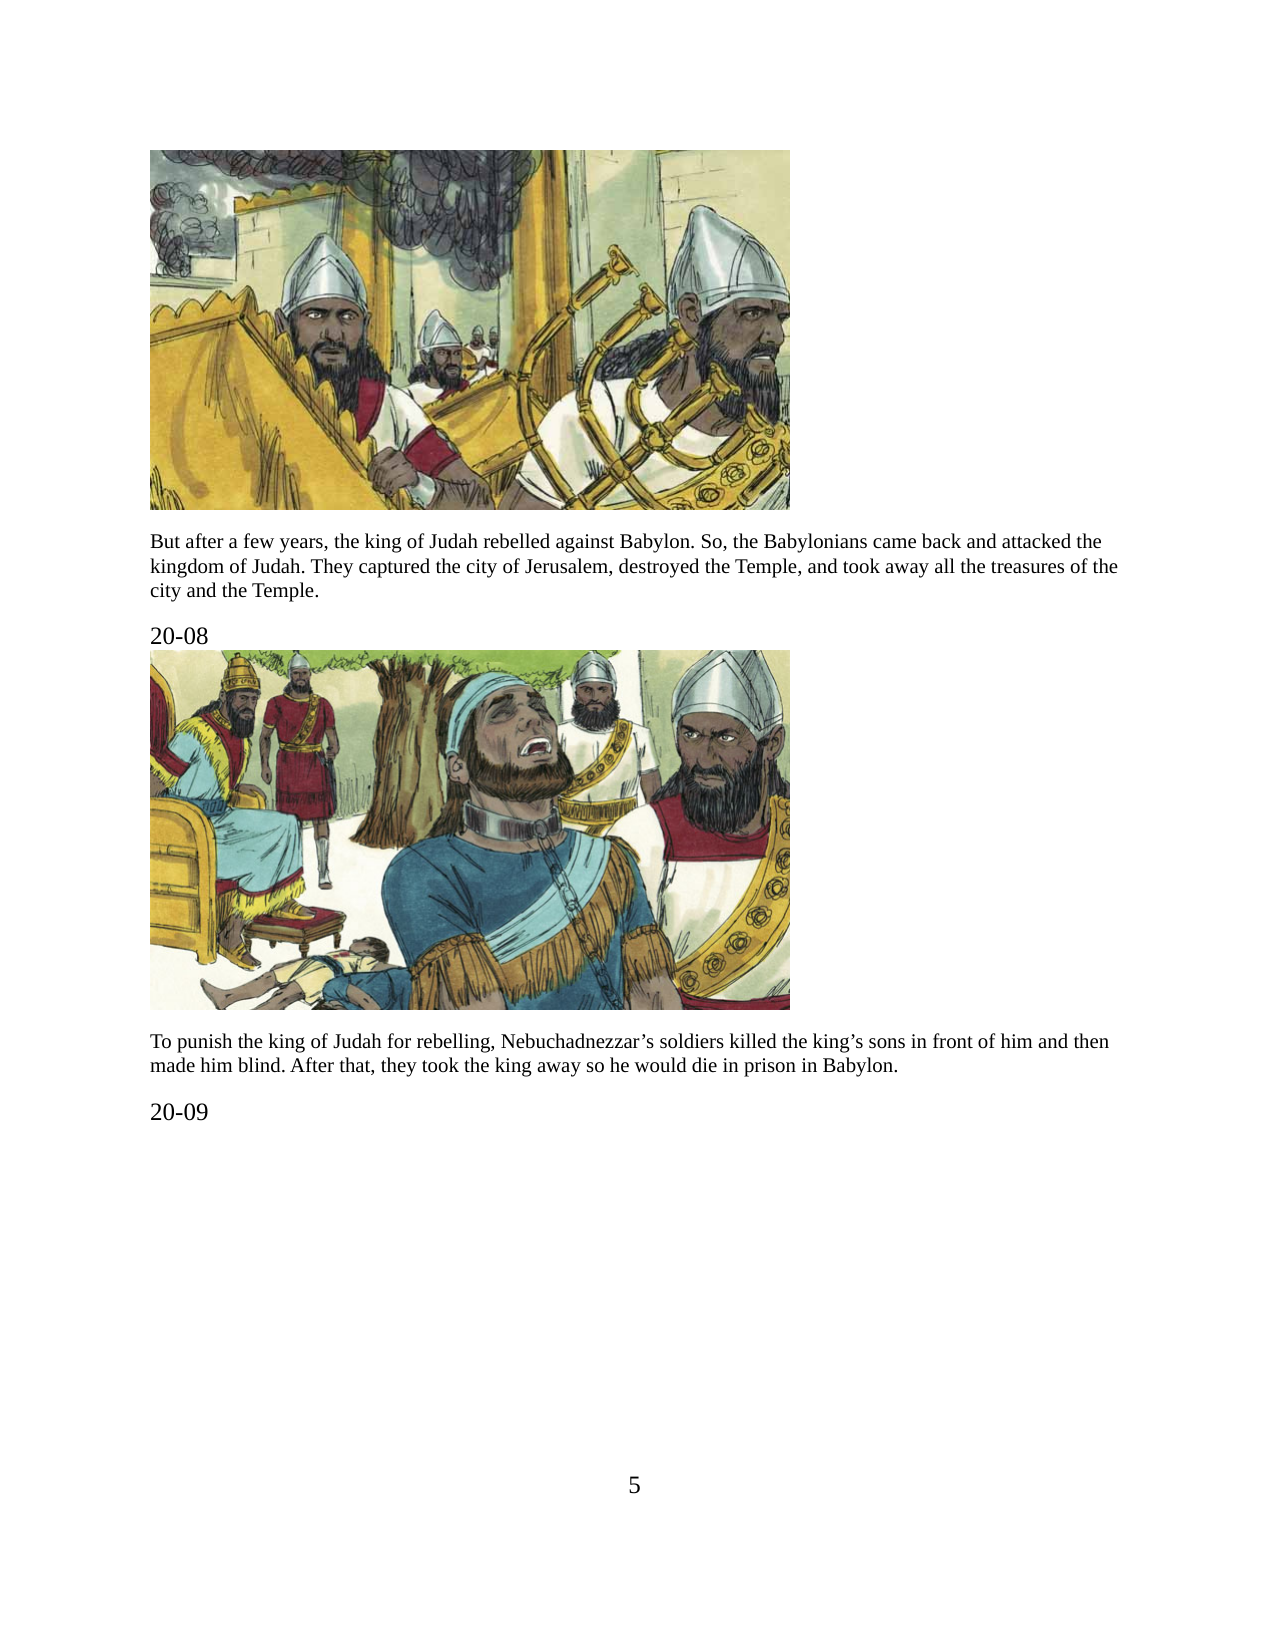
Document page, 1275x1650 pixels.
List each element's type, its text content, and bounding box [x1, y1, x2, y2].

text To punish the king of Judah for rebelling, Nebuchadnezzar’s soldiers killed the king’s sons in front of him and then made him blind. After that, they took the king away so he would die in prison in Babylon. [150, 1029, 1125, 1077]
subtitle 20-09 [150, 1097, 1125, 1126]
subtitle 20-08 [150, 621, 1125, 650]
picture [150, 650, 790, 1010]
picture [150, 150, 790, 510]
text But after a few years, the king of Judah rebelled against Babylon. So, the Babylonians came back and attacked the kingdom of Judah. They captured the city of Jerusalem, destroyed the Temple, and took away all the treasures of the city and the Temple. [150, 529, 1125, 602]
